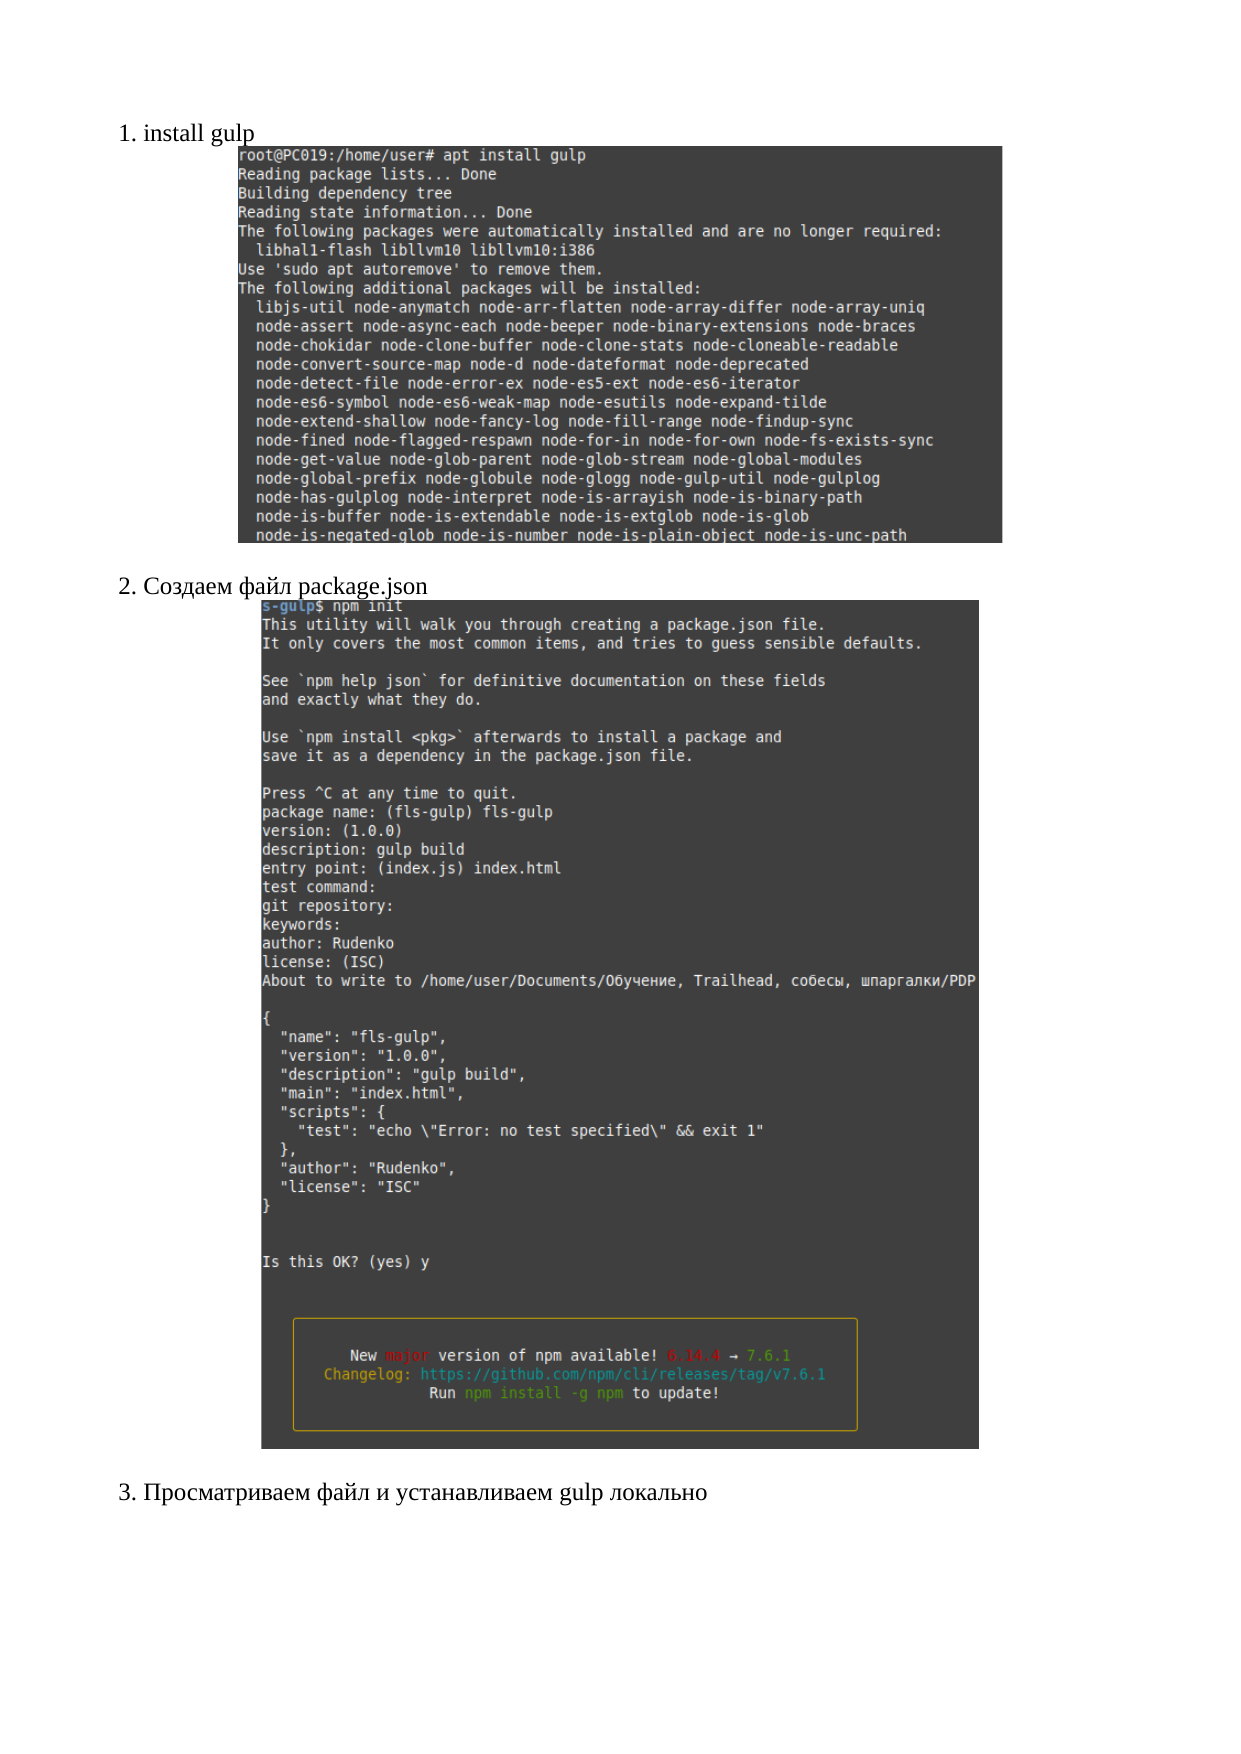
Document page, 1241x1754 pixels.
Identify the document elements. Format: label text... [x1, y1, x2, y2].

picture [261, 600, 979, 1449]
text 3. Просматриваем файл и устанавливаем gulp локально [118, 1477, 1122, 1506]
picture [238, 146, 1003, 543]
text 2. Создаем файл package.json [118, 571, 1122, 600]
text 1. install gulp [118, 118, 1122, 147]
